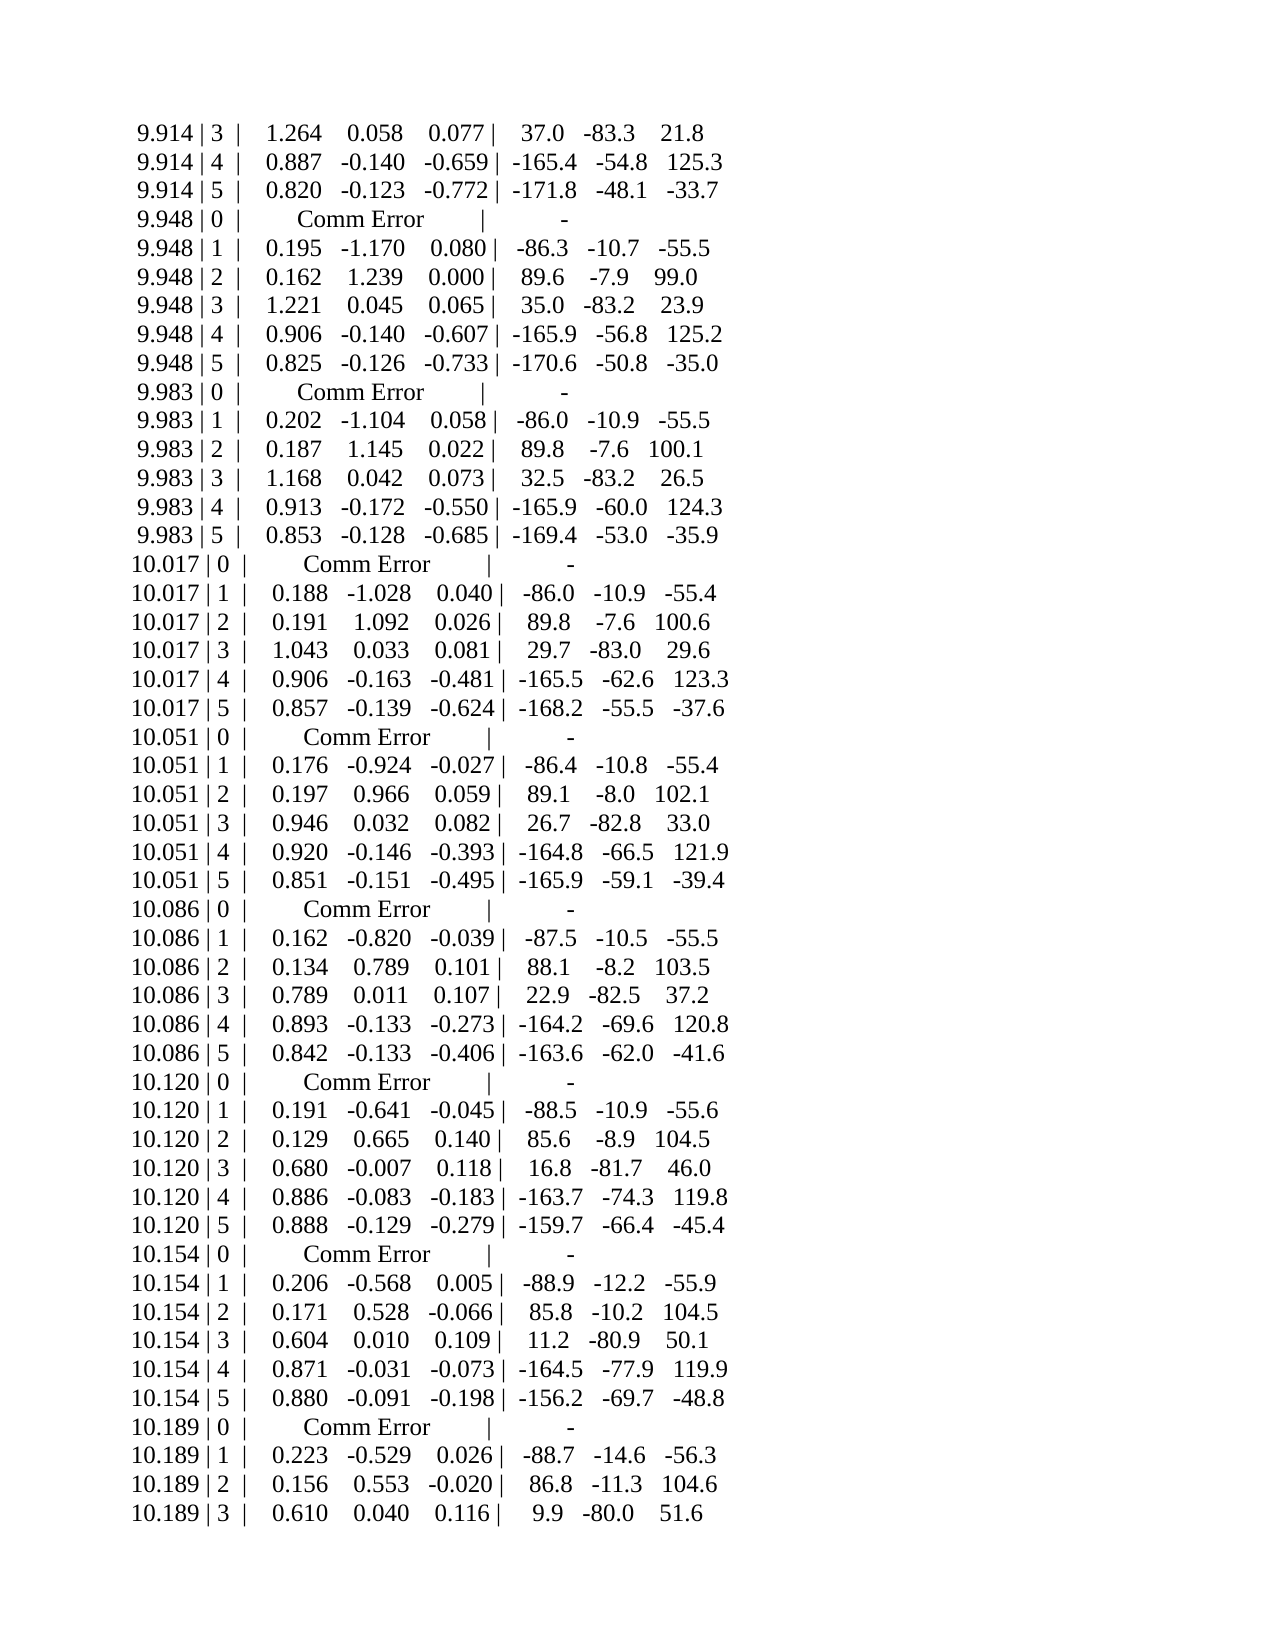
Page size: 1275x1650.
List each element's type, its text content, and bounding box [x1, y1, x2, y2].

text 9.983 | 4 | 0.913 -0.172 -0.550 | -165.9 -60.0 124.3 [118, 492, 1157, 521]
text 9.948 | 2 | 0.162 1.239 0.000 | 89.6 -7.9 99.0 [118, 262, 1157, 291]
text 10.017 | 0 | Comm Error | - [118, 549, 1157, 578]
text 10.120 | 2 | 0.129 0.665 0.140 | 85.6 -8.9 104.5 [118, 1124, 1157, 1153]
text 9.948 | 5 | 0.825 -0.126 -0.733 | -170.6 -50.8 -35.0 [118, 348, 1157, 377]
text 9.983 | 3 | 1.168 0.042 0.073 | 32.5 -83.2 26.5 [118, 463, 1157, 492]
text 9.914 | 4 | 0.887 -0.140 -0.659 | -165.4 -54.8 125.3 [118, 147, 1157, 176]
text 10.051 | 2 | 0.197 0.966 0.059 | 89.1 -8.0 102.1 [118, 779, 1157, 808]
text 10.189 | 0 | Comm Error | - [118, 1412, 1157, 1441]
text 10.086 | 4 | 0.893 -0.133 -0.273 | -164.2 -69.6 120.8 [118, 1009, 1157, 1038]
text 10.051 | 4 | 0.920 -0.146 -0.393 | -164.8 -66.5 121.9 [118, 837, 1157, 866]
text 10.120 | 5 | 0.888 -0.129 -0.279 | -159.7 -66.4 -45.4 [118, 1211, 1157, 1239]
text 10.154 | 5 | 0.880 -0.091 -0.198 | -156.2 -69.7 -48.8 [118, 1383, 1157, 1412]
text 9.948 | 3 | 1.221 0.045 0.065 | 35.0 -83.2 23.9 [118, 291, 1157, 319]
text 10.017 | 4 | 0.906 -0.163 -0.481 | -165.5 -62.6 123.3 [118, 664, 1157, 693]
text 10.051 | 5 | 0.851 -0.151 -0.495 | -165.9 -59.1 -39.4 [118, 866, 1157, 894]
text 10.086 | 0 | Comm Error | - [118, 894, 1157, 923]
text 10.154 | 4 | 0.871 -0.031 -0.073 | -164.5 -77.9 119.9 [118, 1354, 1157, 1383]
text 10.154 | 2 | 0.171 0.528 -0.066 | 85.8 -10.2 104.5 [118, 1297, 1157, 1326]
text 10.154 | 1 | 0.206 -0.568 0.005 | -88.9 -12.2 -55.9 [118, 1268, 1157, 1297]
text 10.189 | 2 | 0.156 0.553 -0.020 | 86.8 -11.3 104.6 [118, 1469, 1157, 1498]
text 10.189 | 3 | 0.610 0.040 0.116 | 9.9 -80.0 51.6 [118, 1498, 1157, 1527]
text 9.948 | 1 | 0.195 -1.170 0.080 | -86.3 -10.7 -55.5 [118, 233, 1157, 262]
text 10.017 | 2 | 0.191 1.092 0.026 | 89.8 -7.6 100.6 [118, 607, 1157, 636]
text 10.051 | 3 | 0.946 0.032 0.082 | 26.7 -82.8 33.0 [118, 808, 1157, 837]
text 9.948 | 4 | 0.906 -0.140 -0.607 | -165.9 -56.8 125.2 [118, 319, 1157, 348]
text 10.120 | 3 | 0.680 -0.007 0.118 | 16.8 -81.7 46.0 [118, 1153, 1157, 1182]
text 10.120 | 4 | 0.886 -0.083 -0.183 | -163.7 -74.3 119.8 [118, 1182, 1157, 1211]
text 9.948 | 0 | Comm Error | - [118, 204, 1157, 233]
text 10.154 | 3 | 0.604 0.010 0.109 | 11.2 -80.9 50.1 [118, 1326, 1157, 1354]
text 10.120 | 0 | Comm Error | - [118, 1067, 1157, 1096]
text 10.086 | 5 | 0.842 -0.133 -0.406 | -163.6 -62.0 -41.6 [118, 1038, 1157, 1067]
text 10.086 | 3 | 0.789 0.011 0.107 | 22.9 -82.5 37.2 [118, 981, 1157, 1009]
text 9.983 | 2 | 0.187 1.145 0.022 | 89.8 -7.6 100.1 [118, 434, 1157, 463]
text 10.120 | 1 | 0.191 -0.641 -0.045 | -88.5 -10.9 -55.6 [118, 1096, 1157, 1124]
text 10.189 | 1 | 0.223 -0.529 0.026 | -88.7 -14.6 -56.3 [118, 1441, 1157, 1469]
text 10.017 | 1 | 0.188 -1.028 0.040 | -86.0 -10.9 -55.4 [118, 578, 1157, 607]
text 10.017 | 3 | 1.043 0.033 0.081 | 29.7 -83.0 29.6 [118, 636, 1157, 664]
text 9.983 | 0 | Comm Error | - [118, 377, 1157, 406]
text 10.086 | 1 | 0.162 -0.820 -0.039 | -87.5 -10.5 -55.5 [118, 923, 1157, 952]
text 10.086 | 2 | 0.134 0.789 0.101 | 88.1 -8.2 103.5 [118, 952, 1157, 981]
text 9.914 | 5 | 0.820 -0.123 -0.772 | -171.8 -48.1 -33.7 [118, 176, 1157, 204]
text 10.051 | 1 | 0.176 -0.924 -0.027 | -86.4 -10.8 -55.4 [118, 751, 1157, 779]
text 10.017 | 5 | 0.857 -0.139 -0.624 | -168.2 -55.5 -37.6 [118, 693, 1157, 722]
text 9.983 | 5 | 0.853 -0.128 -0.685 | -169.4 -53.0 -35.9 [118, 521, 1157, 549]
text 9.914 | 3 | 1.264 0.058 0.077 | 37.0 -83.3 21.8 [118, 118, 1157, 147]
text 10.051 | 0 | Comm Error | - [118, 722, 1157, 751]
text 10.154 | 0 | Comm Error | - [118, 1239, 1157, 1268]
text 9.983 | 1 | 0.202 -1.104 0.058 | -86.0 -10.9 -55.5 [118, 406, 1157, 434]
